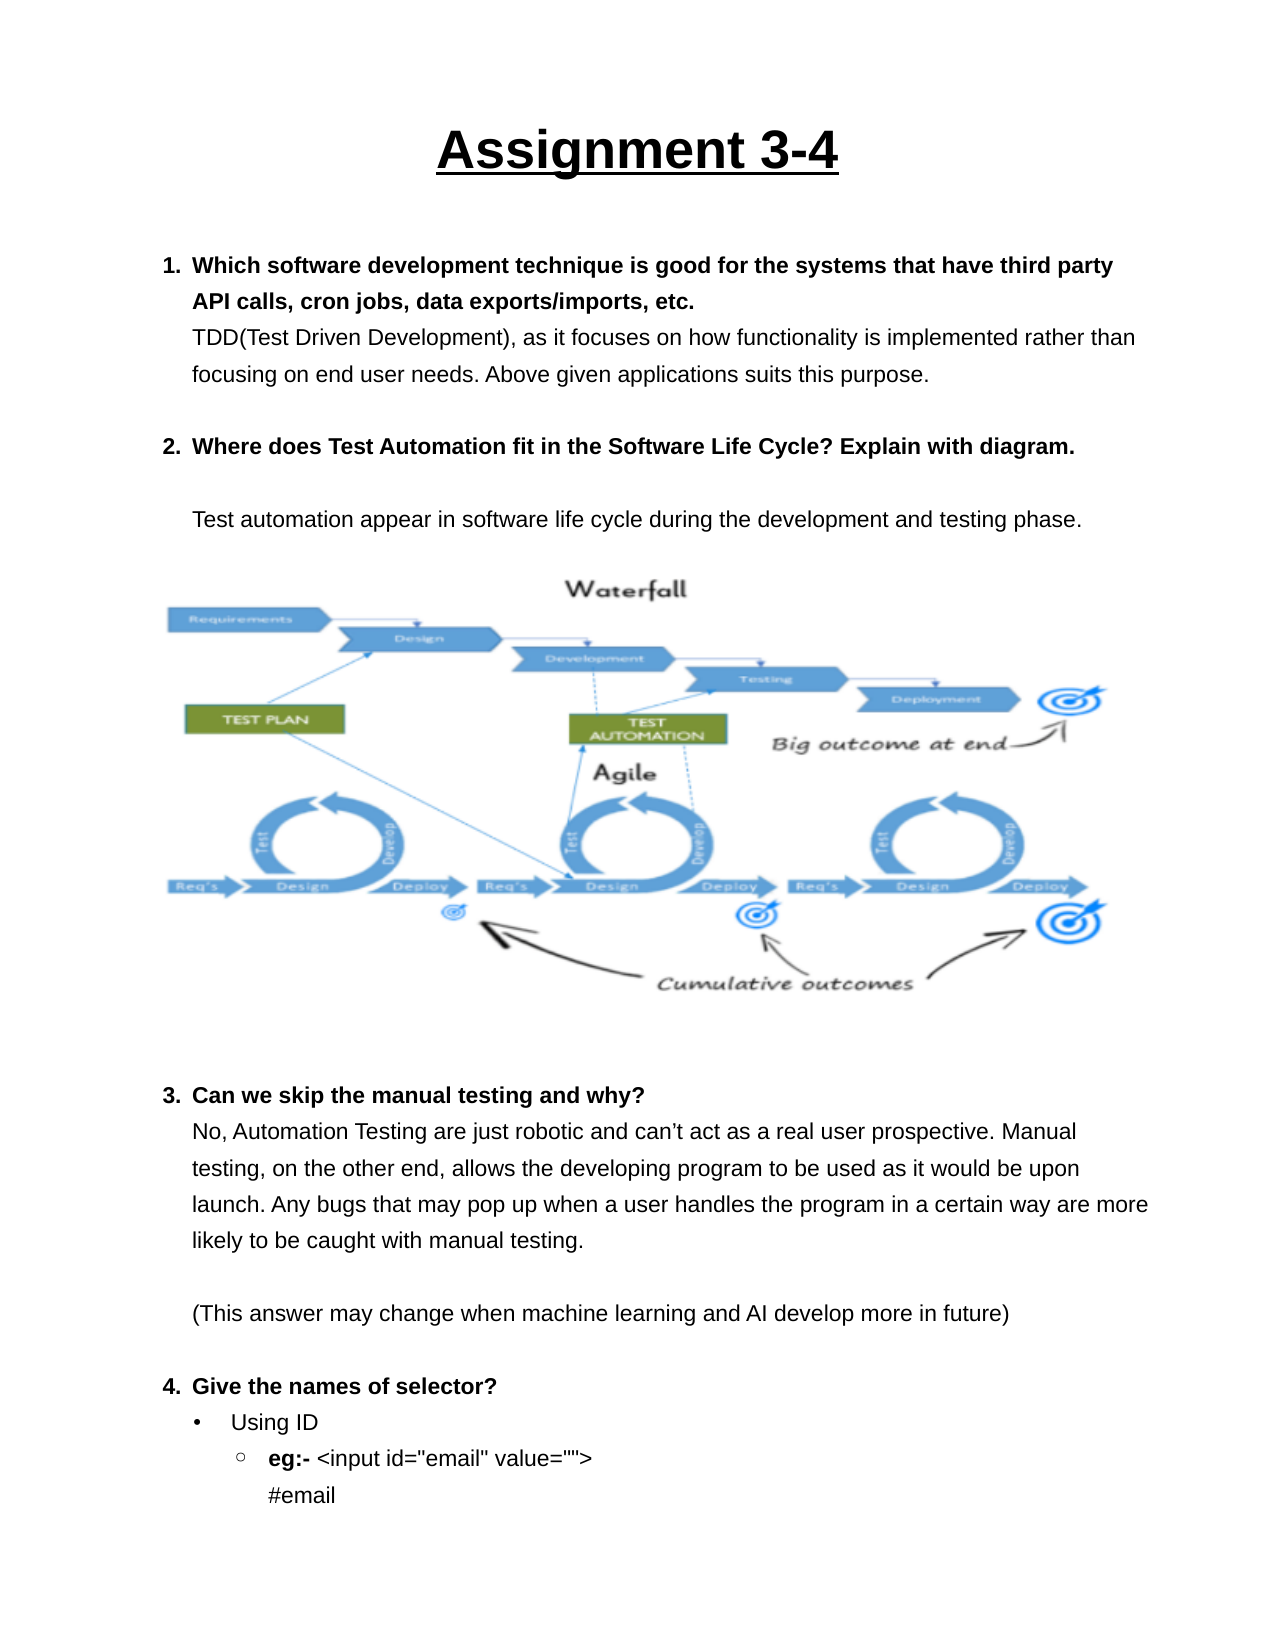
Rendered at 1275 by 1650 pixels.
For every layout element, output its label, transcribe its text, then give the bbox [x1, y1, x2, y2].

list eg:- <input id="email" value=""> [231, 1445, 1157, 1472]
list Which software development technique is good for the systems that have third party API calls, cron jobs, data exports/imports, etc. [162, 252, 1157, 314]
list Using ID [193, 1409, 1157, 1435]
list Test automation appear in software life cycle during the development and testing phase. [162, 506, 1157, 532]
list Where does Test Automation fit in the Software Life Cycle? Explain with diagram. [162, 433, 1157, 460]
list (This answer may change when machine learning and AI develop more in future) [162, 1300, 1157, 1326]
list No, Automation Testing are just robotic and can’t act as a real user prospective. Manual testing, on the other end, allows the developing program to be used as it would be upon launch. Any bugs that may pop up when a user handles the program in a certain way are more likely to be caught with manual testing. [162, 1118, 1157, 1253]
text Assignment 3-4 [118, 118, 1157, 180]
list Can we skip the manual testing and why? [162, 1082, 1157, 1108]
list TDD(Test Driven Development), as it focuses on how functionality is implemented rather than focusing on end user needs. Above given applications suits this purpose. [162, 324, 1157, 387]
list #email [231, 1482, 1157, 1509]
picture [164, 578, 1111, 999]
list Give the names of selector? [162, 1373, 1157, 1399]
